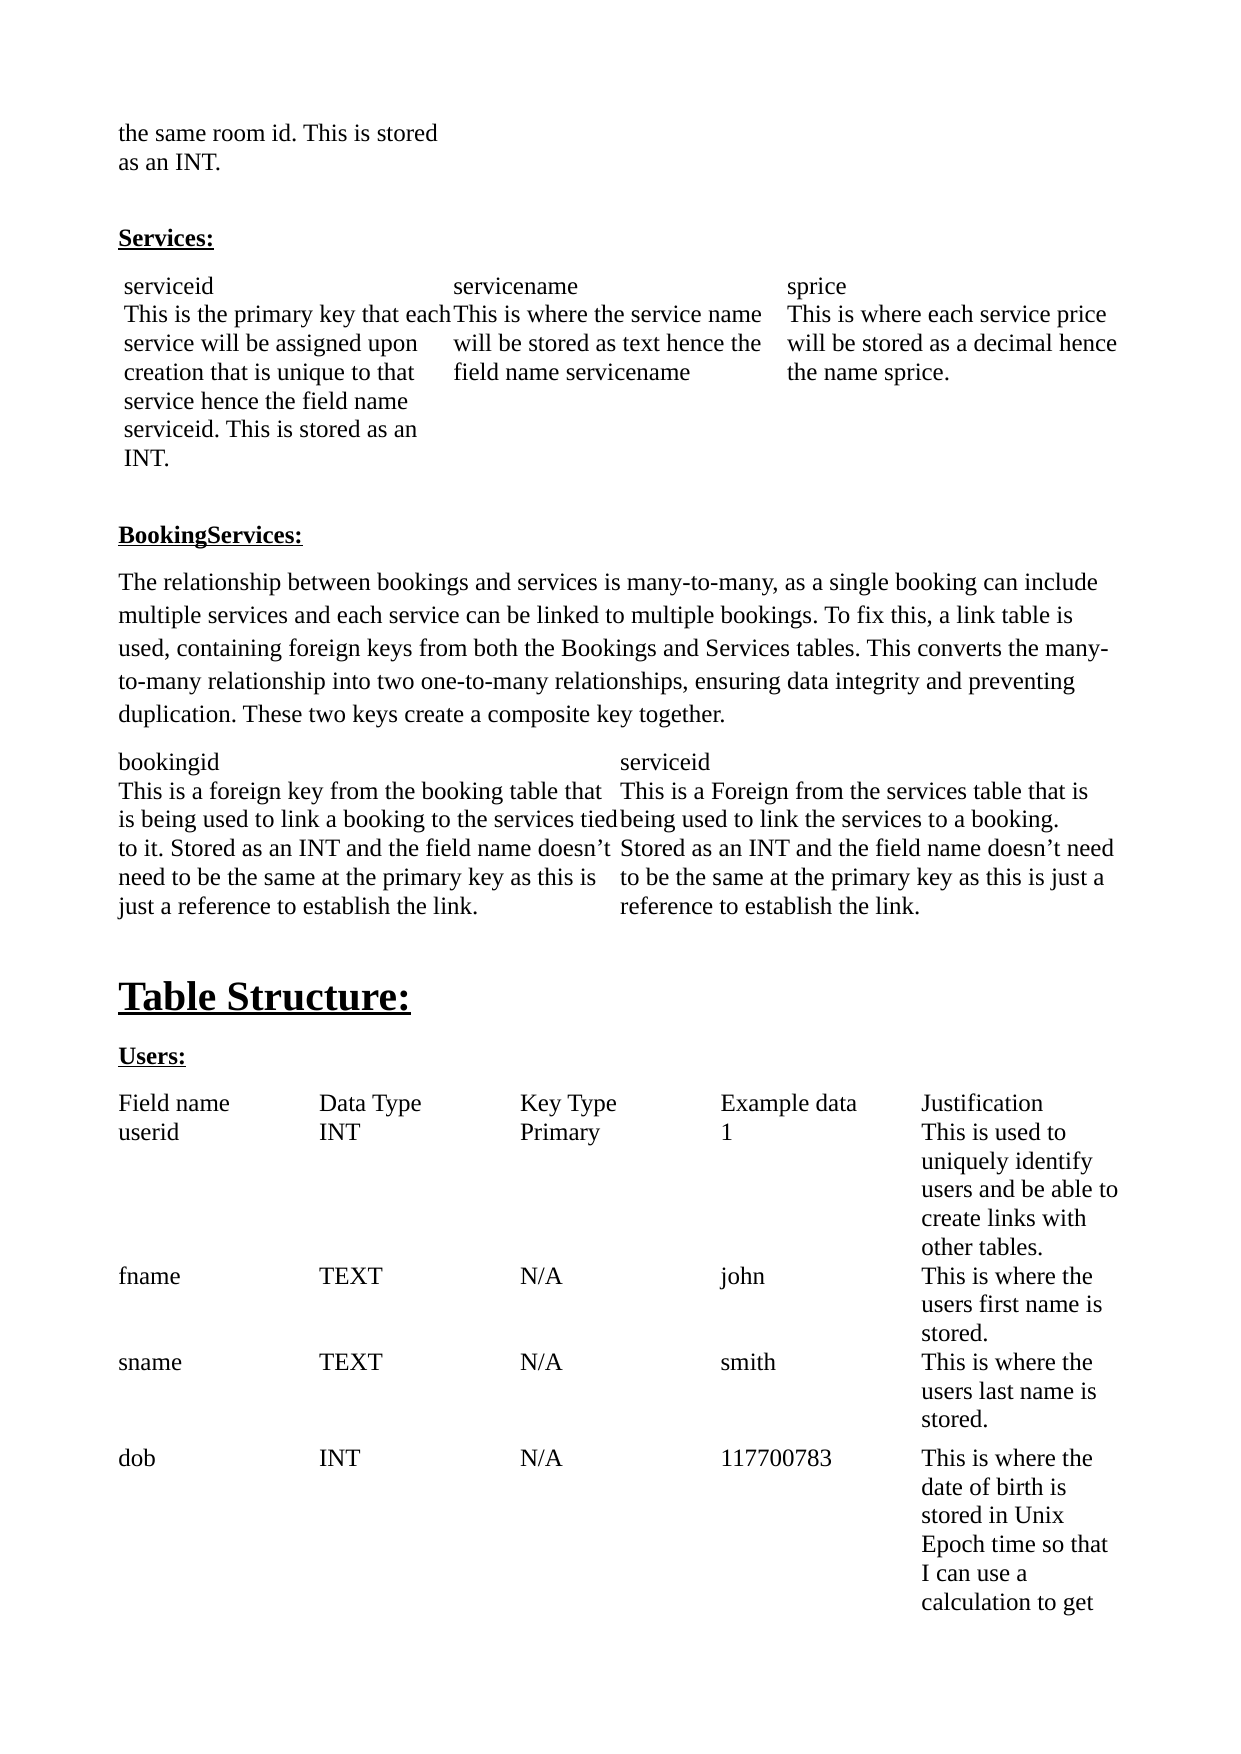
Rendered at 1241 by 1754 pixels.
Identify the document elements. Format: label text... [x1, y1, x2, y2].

table_cell This is where the service name will be stored as text hence the field name servicename [453, 300, 787, 472]
table_cell N/A [520, 1261, 720, 1347]
table_cell Primary [520, 1117, 720, 1261]
table_header bookingid [118, 747, 620, 776]
table_cell the same room id. This is stored as an INT. [118, 118, 453, 176]
text BookingServices: [118, 520, 1122, 548]
table_cell fname [118, 1261, 319, 1347]
table_cell [788, 118, 1122, 176]
table_header serviceid [620, 747, 1122, 776]
table_cell TEXT [319, 1347, 520, 1443]
text The relationship between bookings and services is many-to-many, as a single booking can include multiple services and each service can be linked to multiple bookings. To fix this, a link table is used, containing foreign keys from both the Bookings and Services tables. This converts the many-to-many relationship into two one-to-many relationships, ensuring data integrity and preventing duplication. These two keys create a composite key together. [118, 567, 1122, 728]
table_header sprice [787, 271, 1122, 299]
text Table Structure: [118, 971, 1122, 1019]
table_cell This is the primary key that each service will be assigned upon creation that is unique to that service hence the field name serviceid. This is stored as an INT. [124, 300, 453, 472]
table_header Example data [720, 1088, 921, 1117]
table_cell smith [720, 1347, 921, 1443]
table_cell [453, 118, 787, 176]
table_cell This is where the users first name is stored. [921, 1261, 1122, 1347]
table_cell john [720, 1261, 921, 1347]
table_cell This is a foreign key from the booking table that is being used to link a booking to the services tied to it. Stored as an INT and the field name doesn’t need to be the same at the primary key as this is just a reference to establish the link. [118, 776, 620, 923]
table_cell N/A [520, 1347, 720, 1443]
table_cell TEXT [319, 1261, 520, 1347]
table_cell This is where each service price will be stored as a decimal hence the name sprice. [787, 300, 1122, 472]
table_header Field name [118, 1088, 319, 1117]
table_header Data Type [319, 1088, 520, 1117]
table_header Key Type [520, 1088, 720, 1117]
table_cell 1 [720, 1117, 921, 1261]
table_header servicename [453, 271, 787, 299]
table_cell This is where the users last name is stored. [921, 1347, 1122, 1443]
table_cell This is a Foreign from the services table that is being used to link the services to a booking. Stored as an INT and the field name doesn’t need to be the same at the primary key as this is just a reference to establish the link. [620, 776, 1122, 923]
table_cell INT [319, 1117, 520, 1261]
text Users: [118, 1041, 1122, 1069]
table_cell This is where the date of birth is stored in Unix Epoch time so that I can use a calculation to get [921, 1443, 1122, 1616]
table_cell INT [319, 1443, 520, 1616]
table_cell N/A [520, 1443, 720, 1616]
table_cell userid [118, 1117, 319, 1261]
text Services: [118, 223, 1122, 252]
table_cell This is used to uniquely identify users and be able to create links with other tables. [921, 1117, 1122, 1261]
table_cell dob [118, 1443, 319, 1616]
table_cell 117700783 [720, 1443, 921, 1616]
table_header serviceid [124, 271, 453, 299]
table_header Justification [921, 1088, 1122, 1117]
table_cell sname [118, 1347, 319, 1443]
